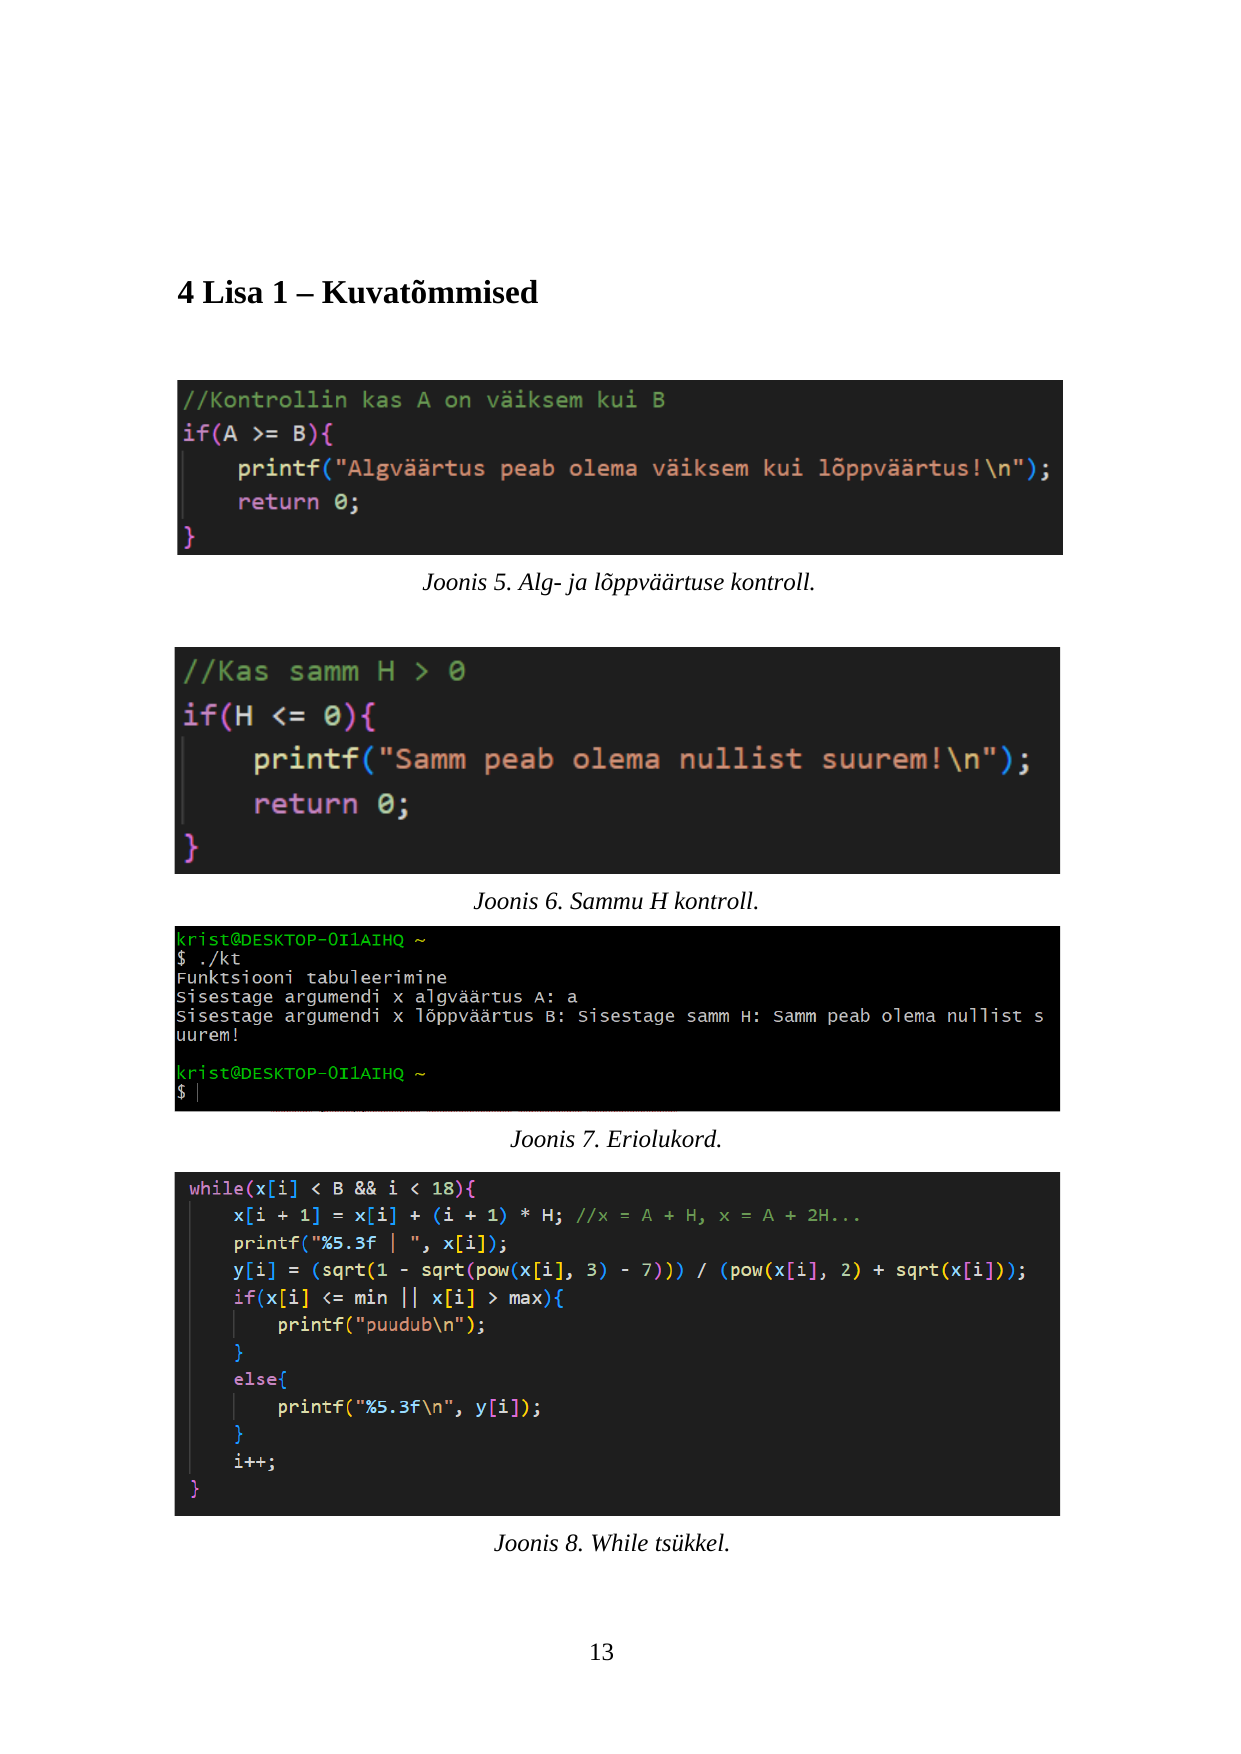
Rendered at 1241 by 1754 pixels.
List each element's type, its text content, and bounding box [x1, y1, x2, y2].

text [174, 619, 1060, 647]
text Joonis 6. Sammu H kontroll. [174, 874, 1060, 914]
subtitle Lisa 1 – Kuvatõmmised [177, 273, 1063, 311]
picture [174, 926, 1061, 1112]
text Joonis 8. While tsükkel. [170, 1195, 1056, 1556]
picture [174, 1172, 1061, 1516]
picture [174, 647, 1061, 874]
text Joonis 7. Eriolukord. [174, 1112, 1060, 1152]
picture [177, 380, 1063, 555]
text Joonis 5. Alg- ja lõppväärtuse kontroll. [177, 555, 1063, 596]
